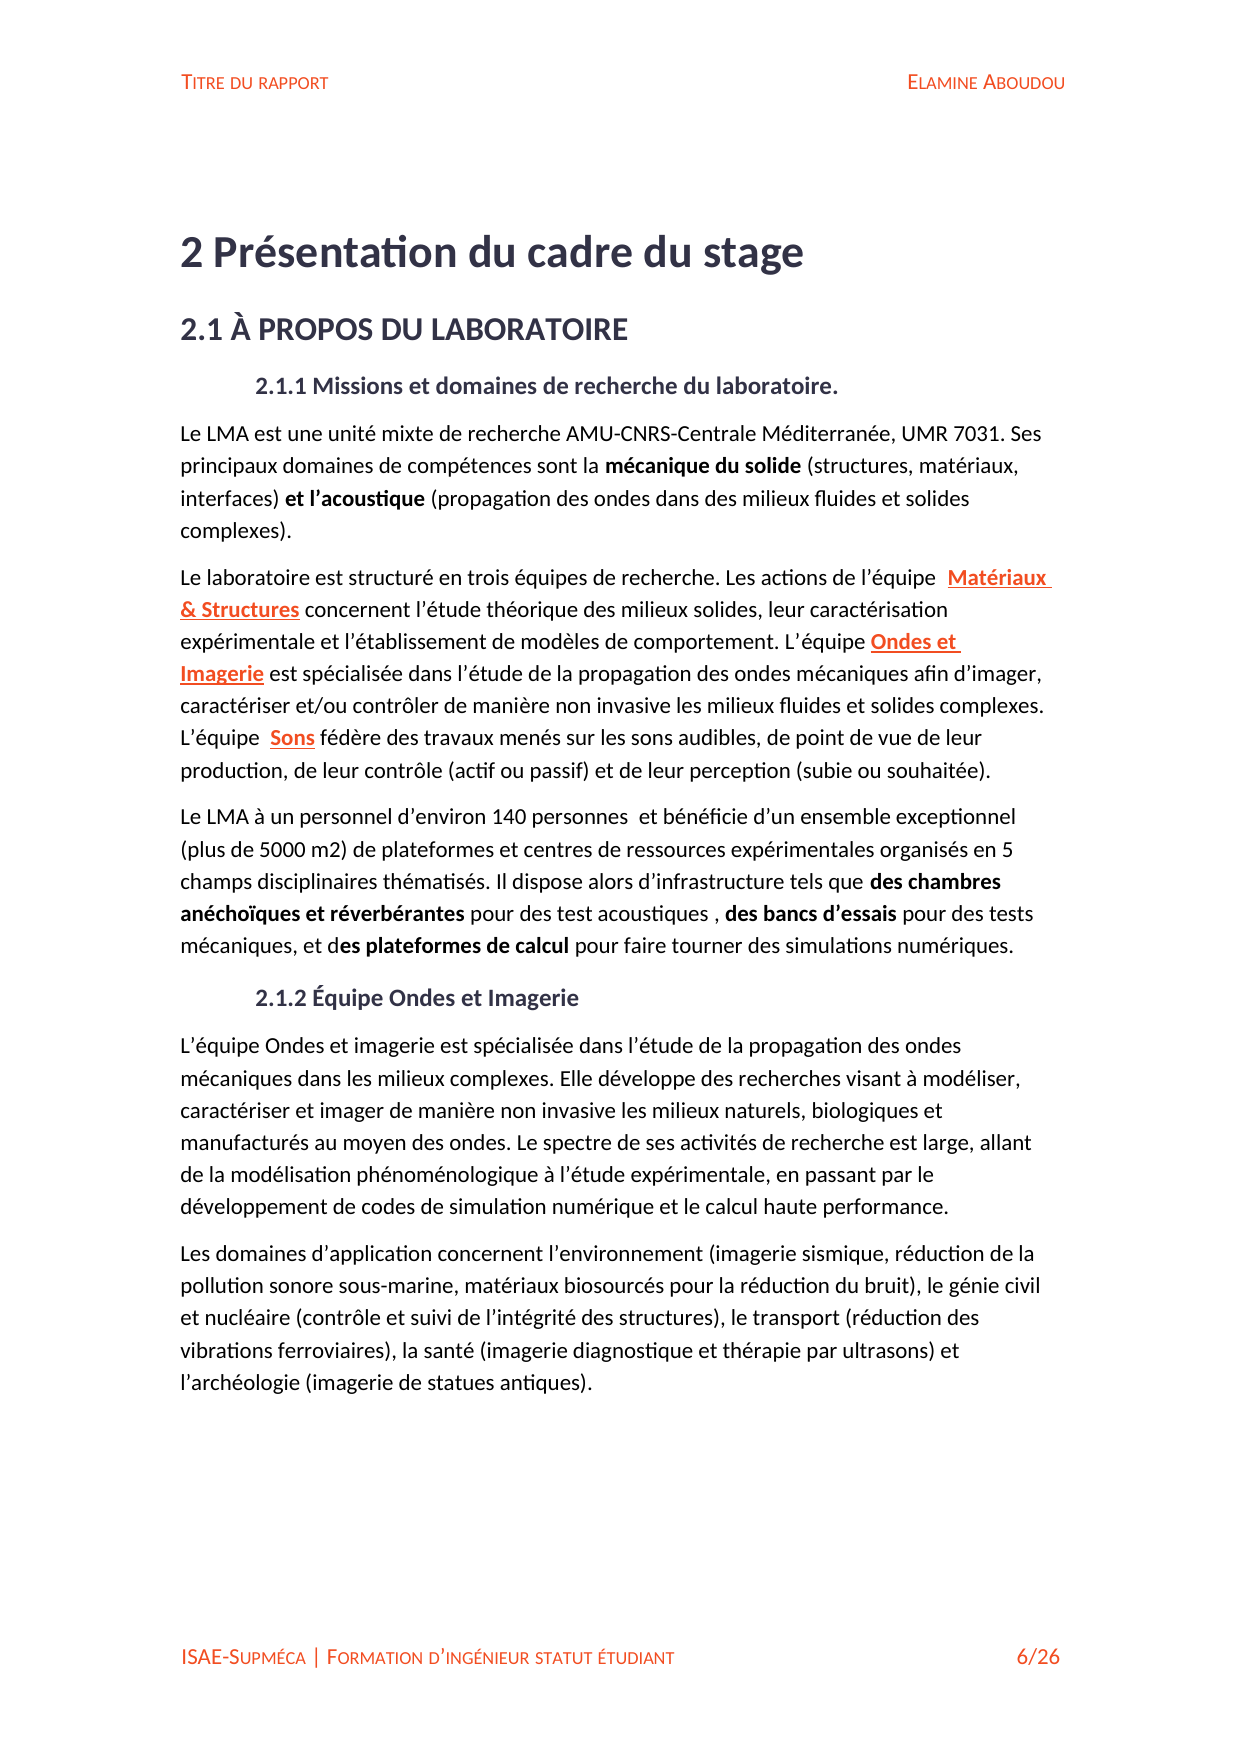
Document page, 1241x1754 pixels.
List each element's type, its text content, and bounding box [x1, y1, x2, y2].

text Les domaines d’application concernent l’environnement (imagerie sismique, réduction de la pollution sonore sous-marine, matériaux biosourcés pour la réduction du bruit), le génie civil et nucléaire (contrôle et suivi de l’intégrité des structures), le transport (réduction des vibrations ferroviaires), la santé (imagerie diagnostique et thérapie par ultrasons) et l’archéologie (imagerie de statues antiques). [180, 1239, 1060, 1396]
text 2.1.1 Missions et domaines de recherche du laboratoire. [255, 370, 1060, 401]
text L’équipe Ondes et imagerie est spécialisée dans l’étude de la propagation des ondes mécaniques dans les milieux complexes. Elle développe des recherches visant à modéliser, caractériser et imager de manière non invasive les milieux naturels, biologiques et manufacturés au moyen des ondes. Le spectre de ses activités de recherche est large, allant de la modélisation phénoménologique à l’étude expérimentale, en passant par le développement de codes de simulation numérique et le calcul haute performance. [180, 1031, 1060, 1220]
text 2.1.2 Équipe Ondes et Imagerie [255, 982, 1060, 1013]
text Le laboratoire est structuré en trois équipes de recherche. Les actions de l’équipe Matériaux & Structures concernent l’étude théorique des milieux solides, leur caractérisation expérimentale et l’établissement de modèles de comportement. L’équipe Ondes et Imagerie est spécialisée dans l’étude de la propagation des ondes mécaniques afin d’imager, caractériser et/ou contrôler de manière non invasive les milieux fluides et solides complexes. L’équipe Sons fédère des travaux menés sur les sons audibles, de point de vue de leur production, de leur contrôle (actif ou passif) et de leur perception (subie ou souhaitée). [180, 563, 1060, 784]
subtitle 2 Présentation du cadre du stage [180, 223, 1060, 279]
subtitle 2.1 À propos du Laboratoire [180, 308, 1060, 348]
text Le LMA à un personnel d’environ 140 personnes et bénéficie d’un ensemble exceptionnel (plus de 5000 m2) de plateformes et centres de ressources expérimentales organisés en 5 champs disciplinaires thématisés. Il dispose alors d’infrastructure tels que des chambres anéchoïques et réverbérantes pour des test acoustiques , des bancs d’essais pour des tests mécaniques, et des plateformes de calcul pour faire tourner des simulations numériques. [180, 802, 1060, 959]
text Le LMA est une unité mixte de recherche AMU-CNRS-Centrale Méditerranée, UMR 7031. Ses principaux domaines de compétences sont la mécanique du solide (structures, matériaux, interfaces) et l’acoustique (propagation des ondes dans des milieux fluides et solides complexes). [180, 419, 1060, 544]
